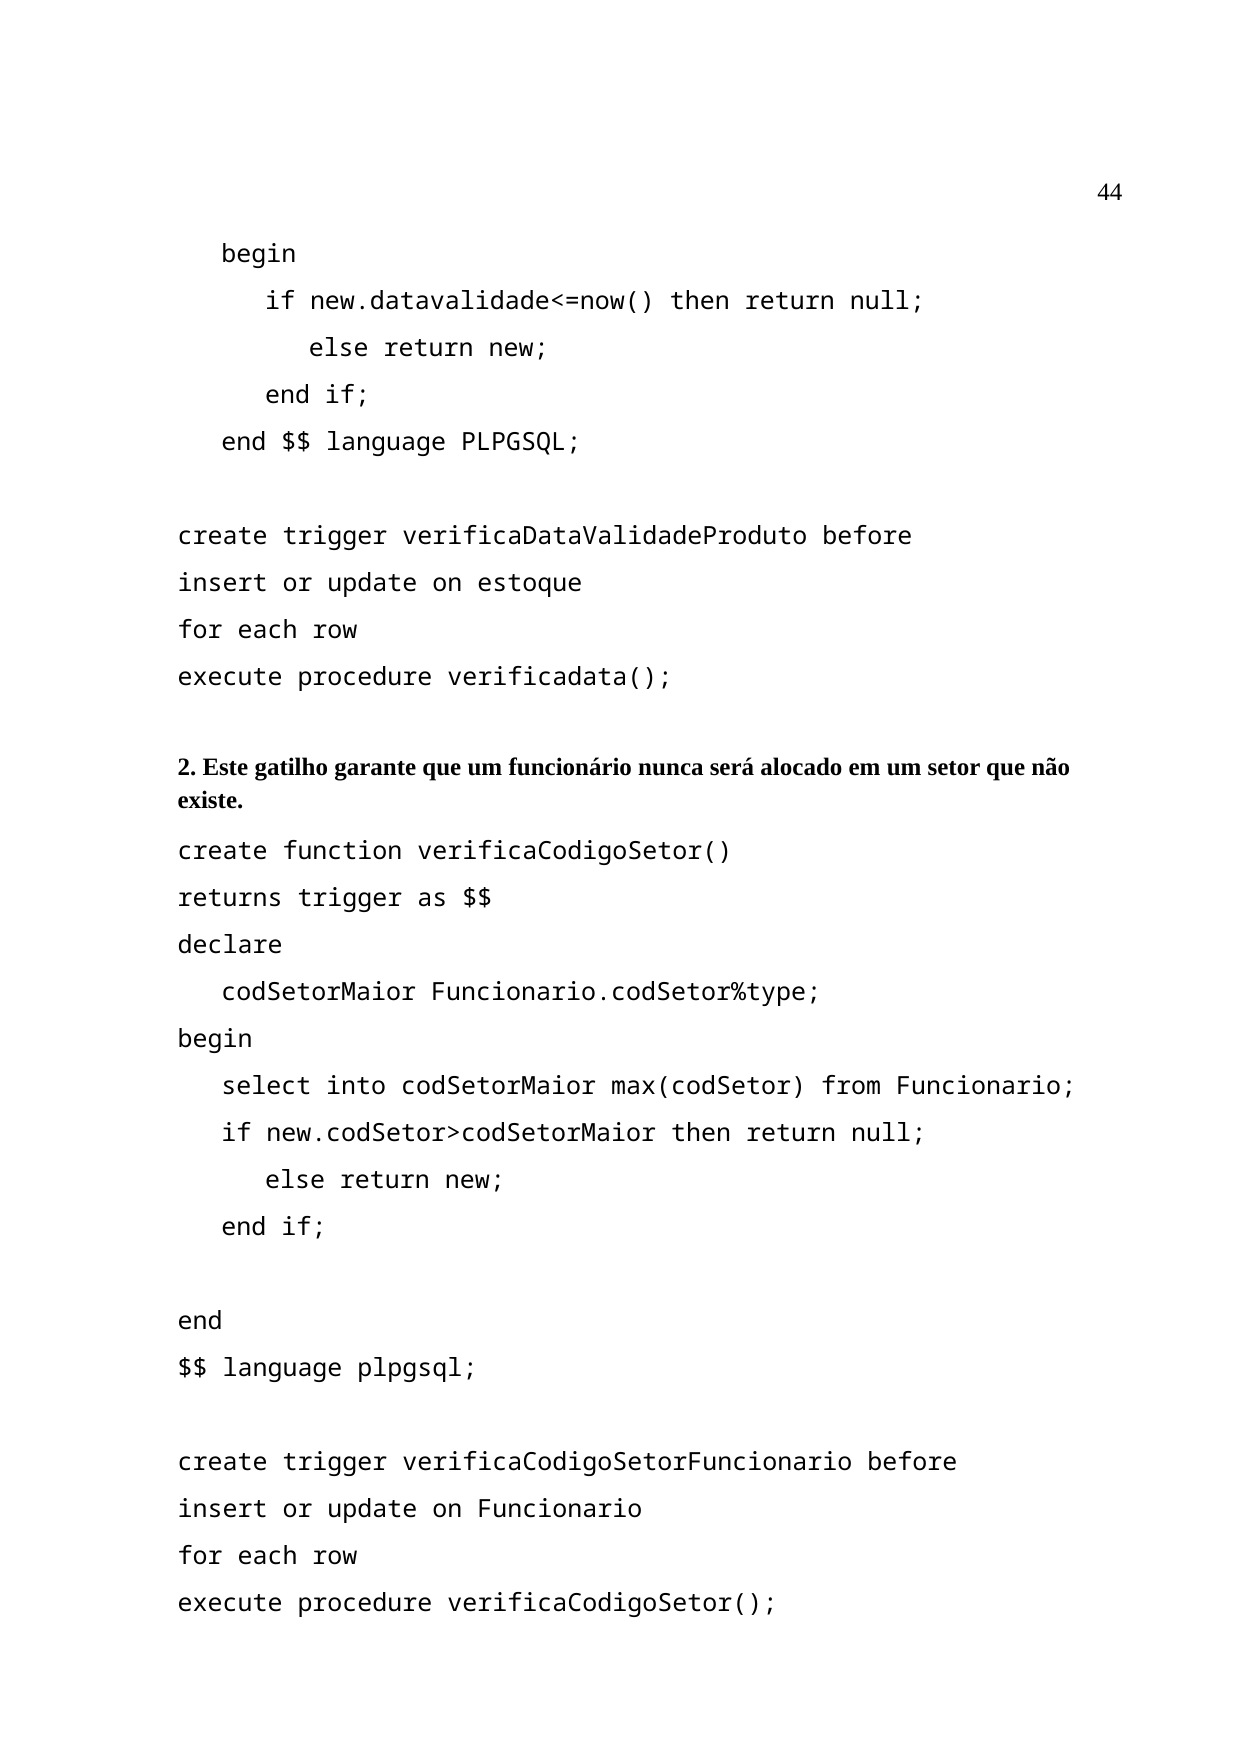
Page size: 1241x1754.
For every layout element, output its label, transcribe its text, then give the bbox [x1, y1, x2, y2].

text end [177, 1303, 1122, 1337]
text execute procedure verificadata(); [177, 658, 1122, 692]
text insert or update on estoque [177, 564, 1122, 598]
text create trigger verificaDataValidadeProduto before [177, 517, 1122, 551]
text begin [177, 235, 1122, 269]
text $$ language plpgsql; [177, 1349, 1122, 1384]
text end $$ language PLPGSQL; [177, 423, 1122, 457]
text insert or update on Funcionario [177, 1491, 1122, 1524]
text end if; [177, 376, 1122, 410]
text if new.datavalidade<=now() then return null; [177, 282, 1122, 316]
text select into codSetorMaior max(codSetor) from Funcionario; [177, 1068, 1122, 1102]
text create function verificaCodigoSetor() [177, 833, 1122, 867]
text for each row [177, 1537, 1122, 1572]
text else return new; [177, 1162, 1122, 1196]
text execute procedure verificaCodigoSetor(); [177, 1584, 1122, 1618]
text declare [177, 927, 1122, 961]
text end if; [177, 1209, 1122, 1243]
text else return new; [177, 329, 1122, 363]
text if new.codSetor>codSetorMaior then return null; [177, 1115, 1122, 1149]
text 2. Este gatilho garante que um funcionário nunca será alocado em um setor que não existe. [177, 752, 1122, 814]
text codSetorMaior Funcionario.codSetor%type; [177, 974, 1122, 1008]
text returns trigger as $$ [177, 880, 1122, 914]
text for each row [177, 611, 1122, 645]
text create trigger verificaCodigoSetorFuncionario before [177, 1443, 1122, 1478]
text begin [177, 1021, 1122, 1055]
